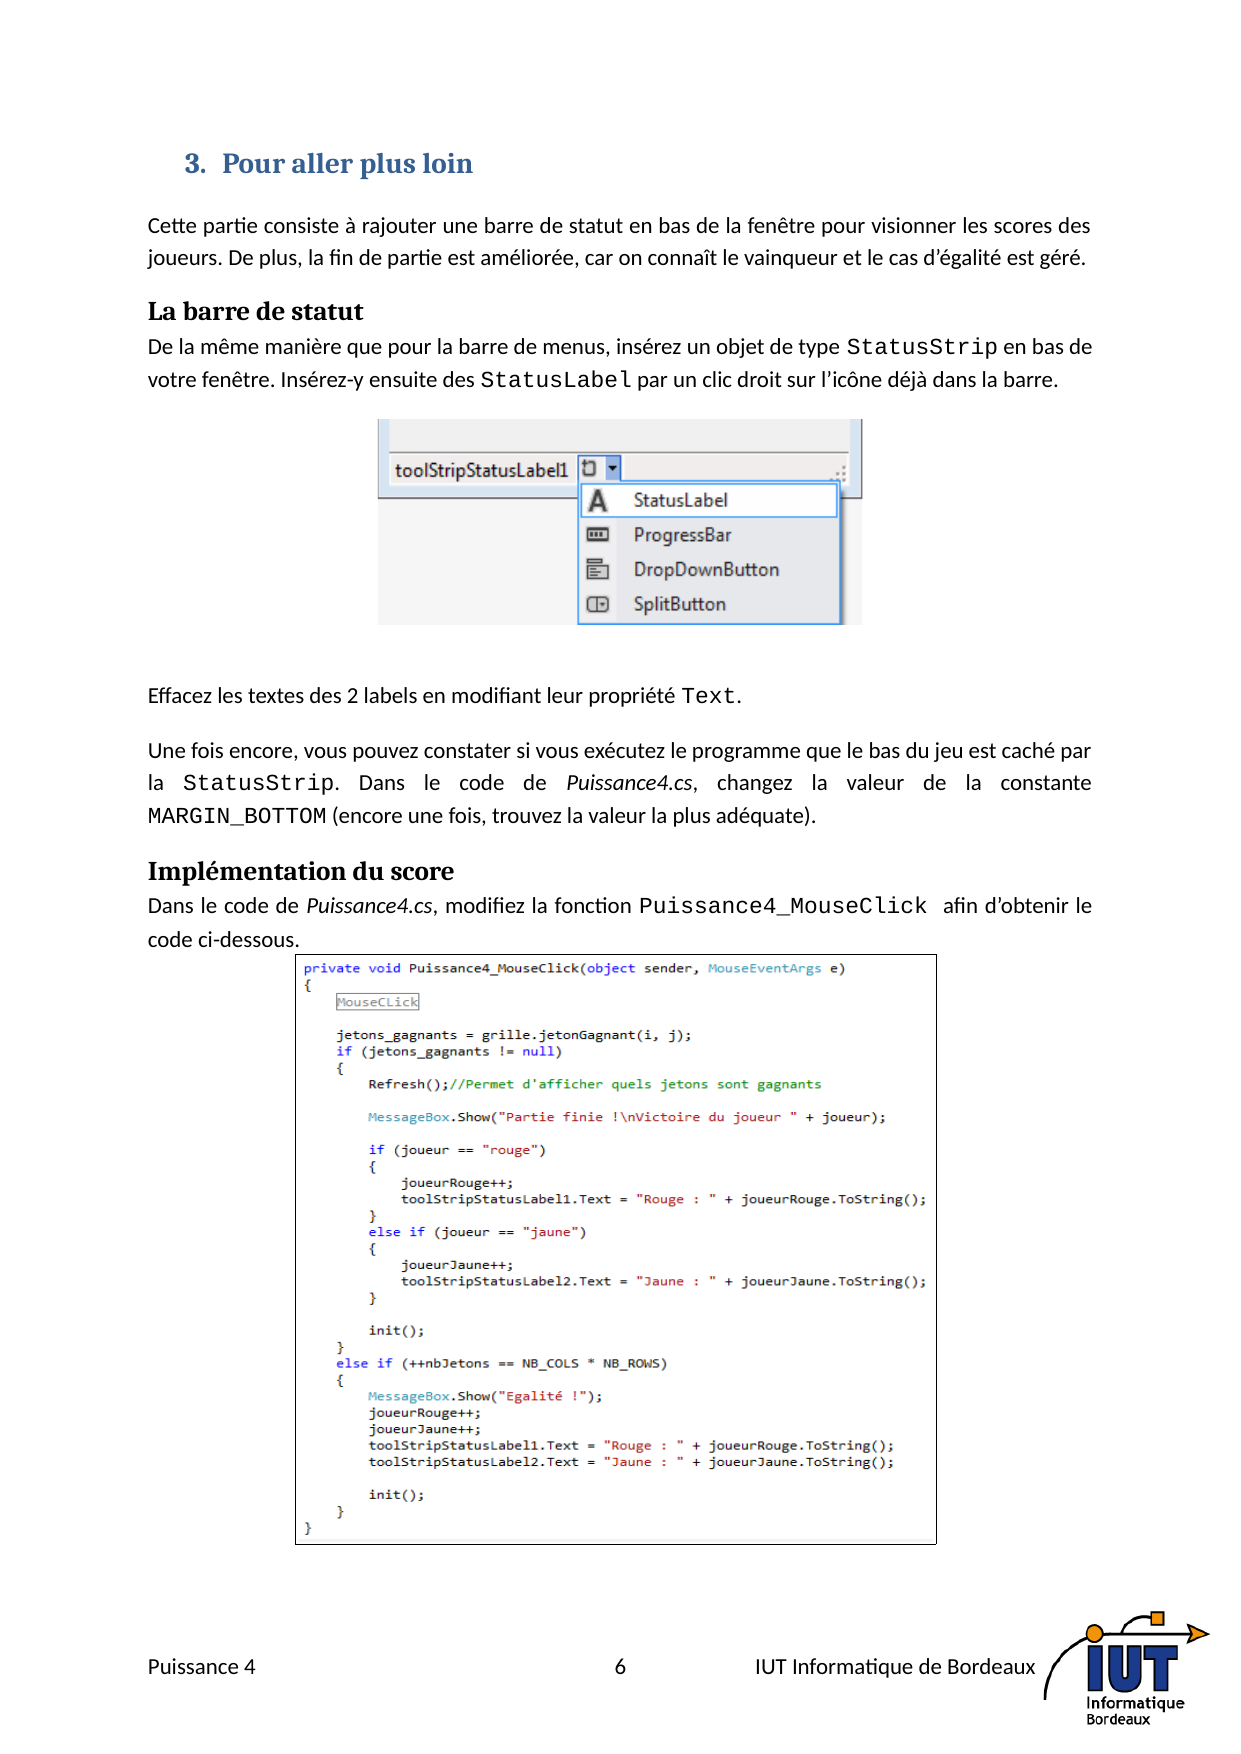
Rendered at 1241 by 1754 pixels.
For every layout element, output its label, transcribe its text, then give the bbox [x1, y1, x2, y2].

text De la même manière que pour la barre de menus, insérez un objet de type StatusStrip en bas de votre fenêtre. Insérez-y ensuite des StatusLabel par un clic droit sur l’icône déjà dans la barre. [148, 332, 1093, 394]
picture [298, 956, 933, 1542]
picture [377, 419, 863, 625]
text Cette partie consiste à rajouter une barre de statut en bas de la fenêtre pour visionner les scores des joueurs. De plus, la fin de partie est améliorée, car on connaît le vainqueur et le cas d’égalité est géré. [148, 211, 1093, 271]
subtitle Pour aller plus loin [185, 148, 1093, 181]
text Une fois encore, vous pouvez constater si vous exécutez le programme que le bas du jeu est caché par la StatusStrip. Dans le code de Puissance4.cs, changez la valeur de la constante MARGIN_BOTTOM (encore une fois, trouvez la valeur la plus adéquate). [148, 736, 1093, 831]
subtitle La barre de statut [148, 296, 1093, 327]
text Dans le code de Puissance4.cs, modifiez la fonction Puissance4_MouseClick afin d’obtenir le code ci-dessous. [148, 892, 1093, 953]
text [296, 955, 936, 1544]
picture [1043, 1610, 1214, 1729]
subtitle Implémentation du score [148, 856, 1093, 887]
text Effacez les textes des 2 labels en modifiant leur propriété Text. [148, 682, 1093, 711]
